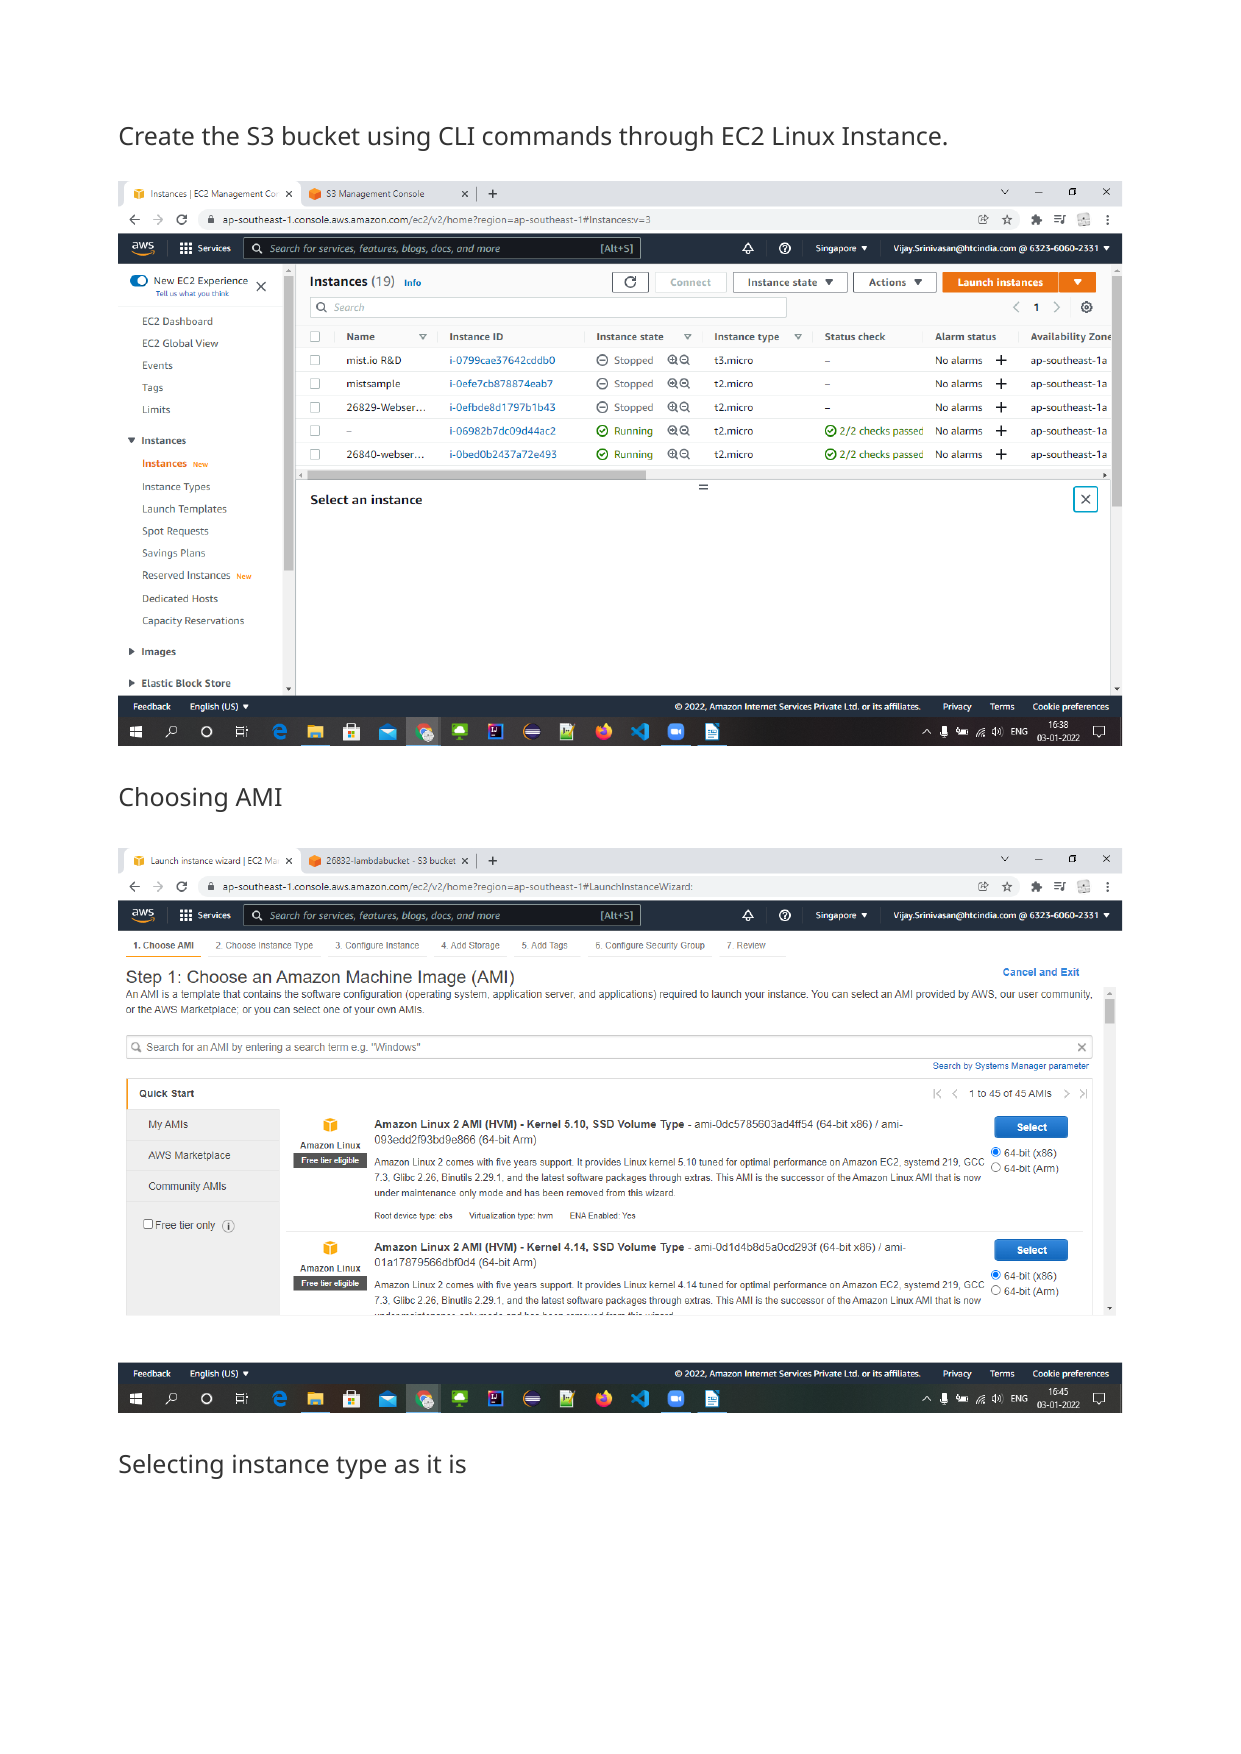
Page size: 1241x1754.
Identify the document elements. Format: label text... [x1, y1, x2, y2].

text Create the S3 bucket using CLI commands through EC2 Linux Instance. [118, 118, 1122, 152]
text Choosing AMI [118, 746, 1122, 814]
picture [118, 181, 1123, 746]
picture [118, 848, 1123, 1413]
text Selecting instance type as it is [118, 1447, 1122, 1481]
